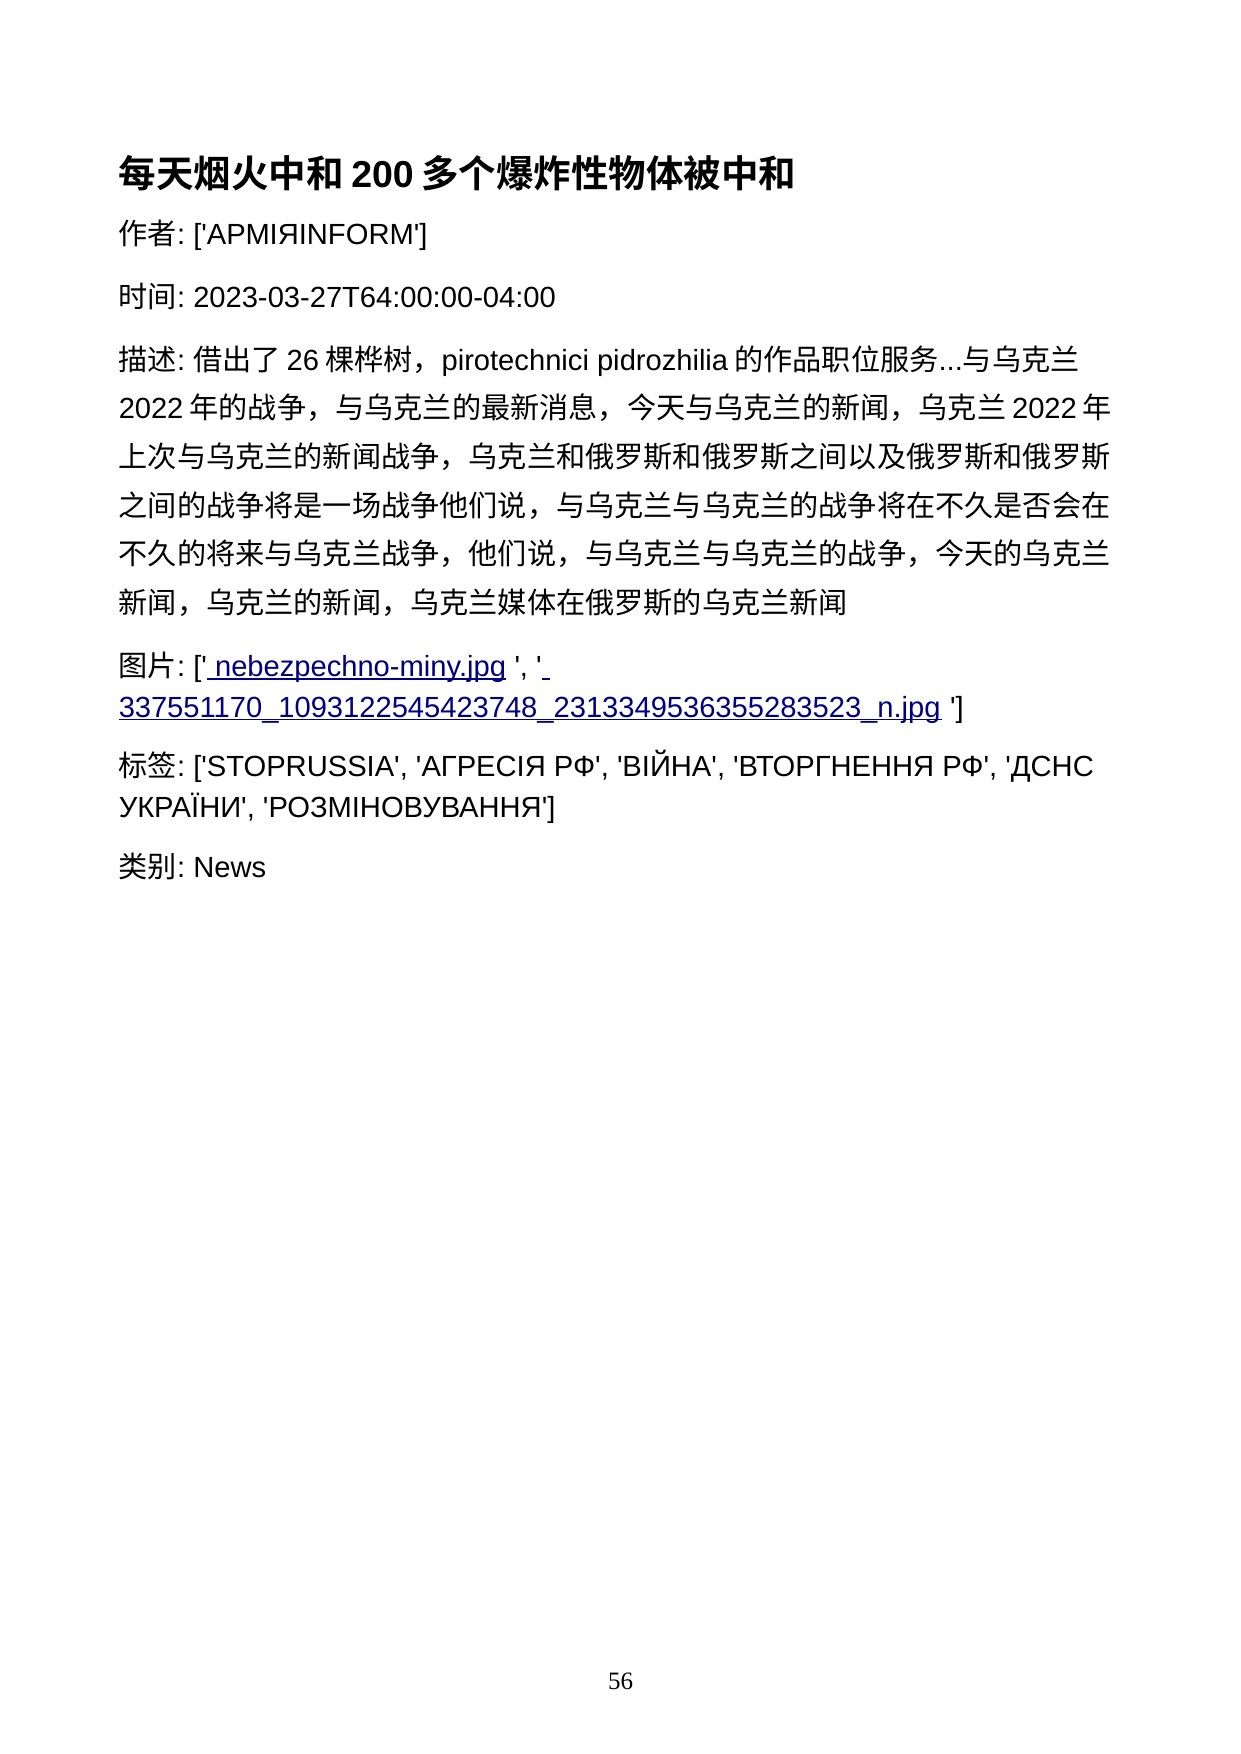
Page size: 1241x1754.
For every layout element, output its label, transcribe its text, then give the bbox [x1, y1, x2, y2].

subtitle 每天烟火中和200多个爆炸性物体被中和 [118, 143, 1122, 198]
text 类别: News [118, 843, 1122, 886]
text 时间: 2023-03-27T64:00:00-04:00 [118, 273, 1122, 316]
text 标签: ['STOPRUSSIA', 'АГРЕСІЯ РФ', 'ВІЙНА', 'ВТОРГНЕННЯ РФ', 'ДСНС УКРАЇНИ', 'РОЗМІНОВУВАННЯ'] [118, 743, 1122, 824]
text 图片: [' nebezpechno-miny.jpg ', ' 337551170_1093122545423748_2313349536355283523_n.jpg '] [118, 642, 1122, 723]
text 描述: 借出了26棵桦树，pirotechnici pidrozhilia的作品职位服务...与乌克兰2022年的战争，与乌克兰的最新消息，今天与乌克兰的新闻，乌克兰2022年上次与乌克兰的新闻战争，乌克兰和俄罗斯和俄罗斯之间以及俄罗斯和俄罗斯之间的战争将是一场战争他们说，与乌克兰与乌克兰的战争将在不久是否会在不久的将来与乌克兰战争，他们说，与乌克兰与乌克兰的战争，今天的乌克兰新闻，乌克兰的新闻，乌克兰媒体在俄罗斯的乌克兰新闻 [118, 337, 1122, 622]
text 作者: ['АРМІЯINFORM'] [118, 210, 1122, 253]
